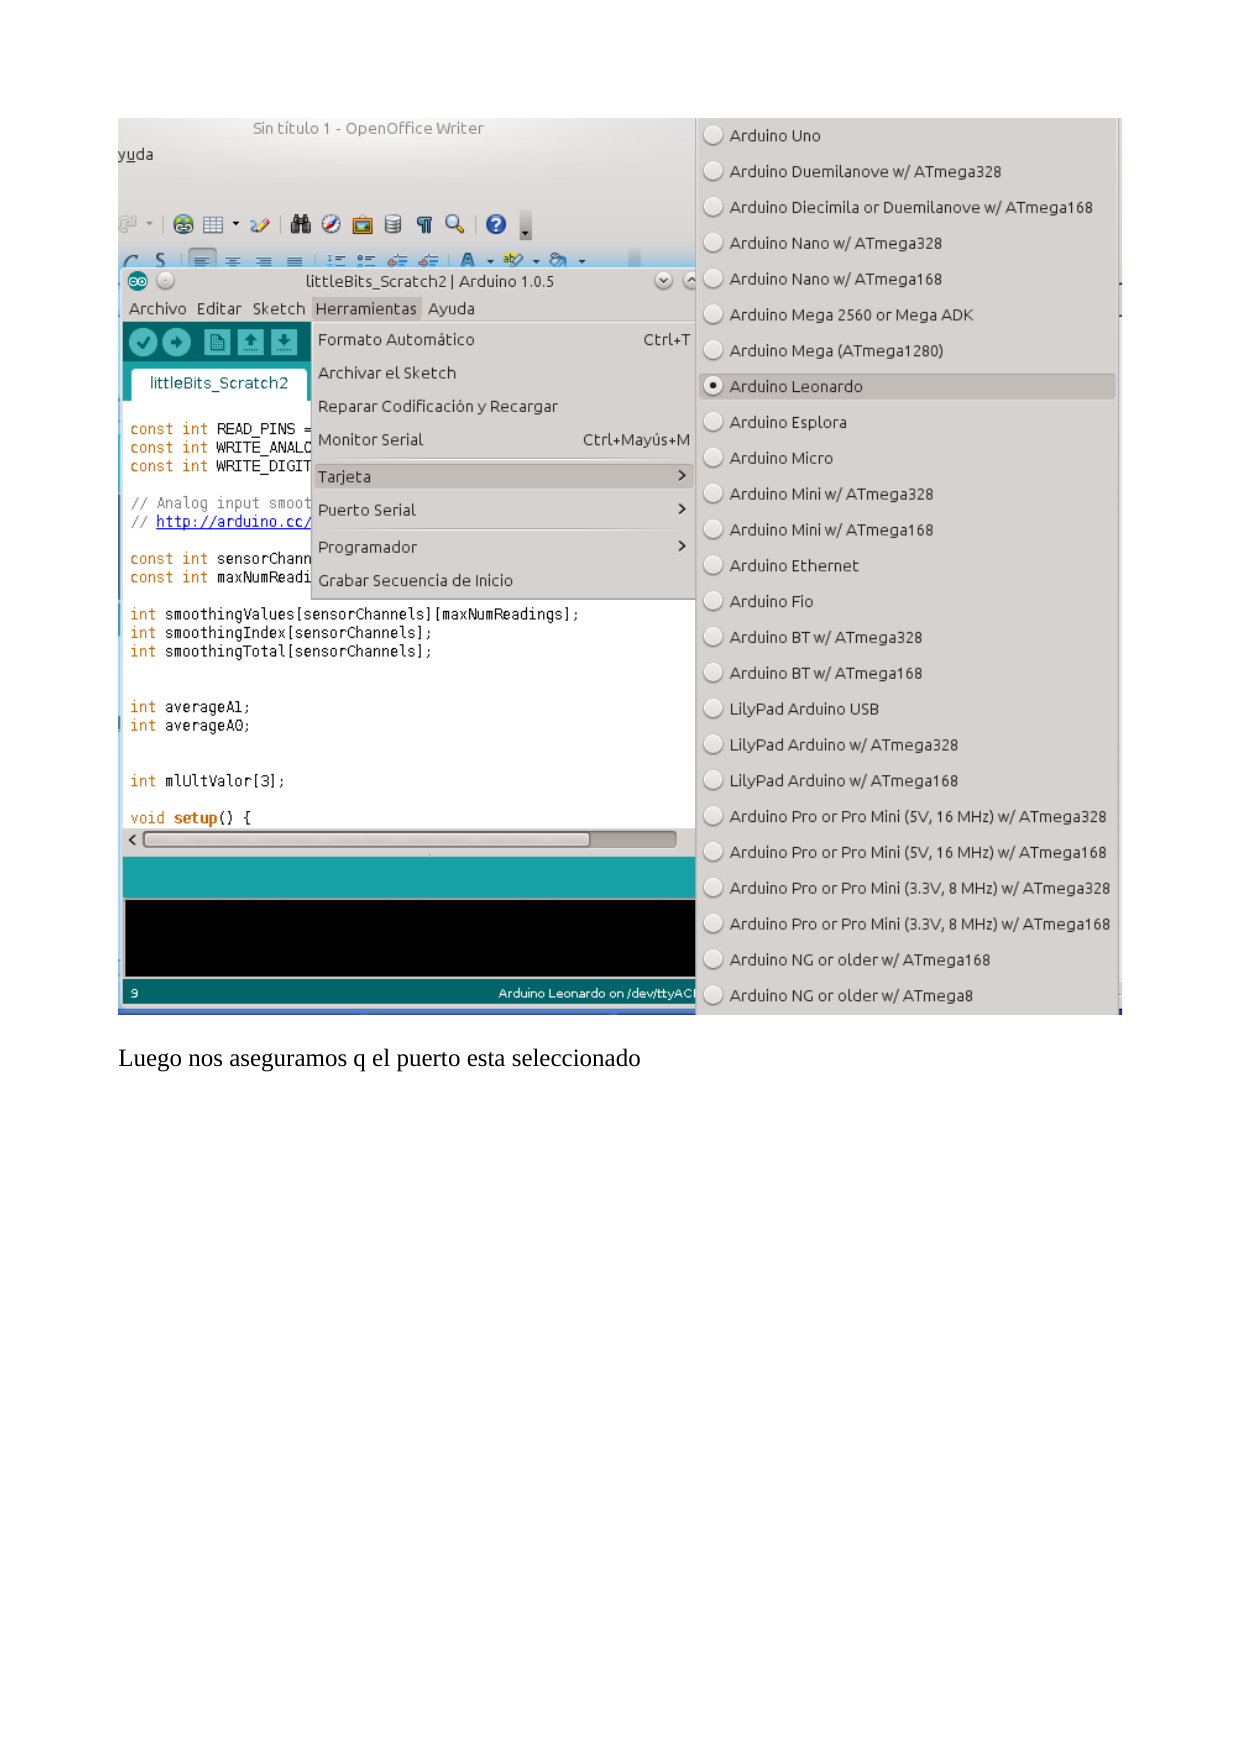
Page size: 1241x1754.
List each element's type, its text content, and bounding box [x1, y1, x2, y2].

text Luego nos aseguramos q el puerto esta seleccionado [118, 1043, 1122, 1072]
picture [118, 118, 1123, 1015]
